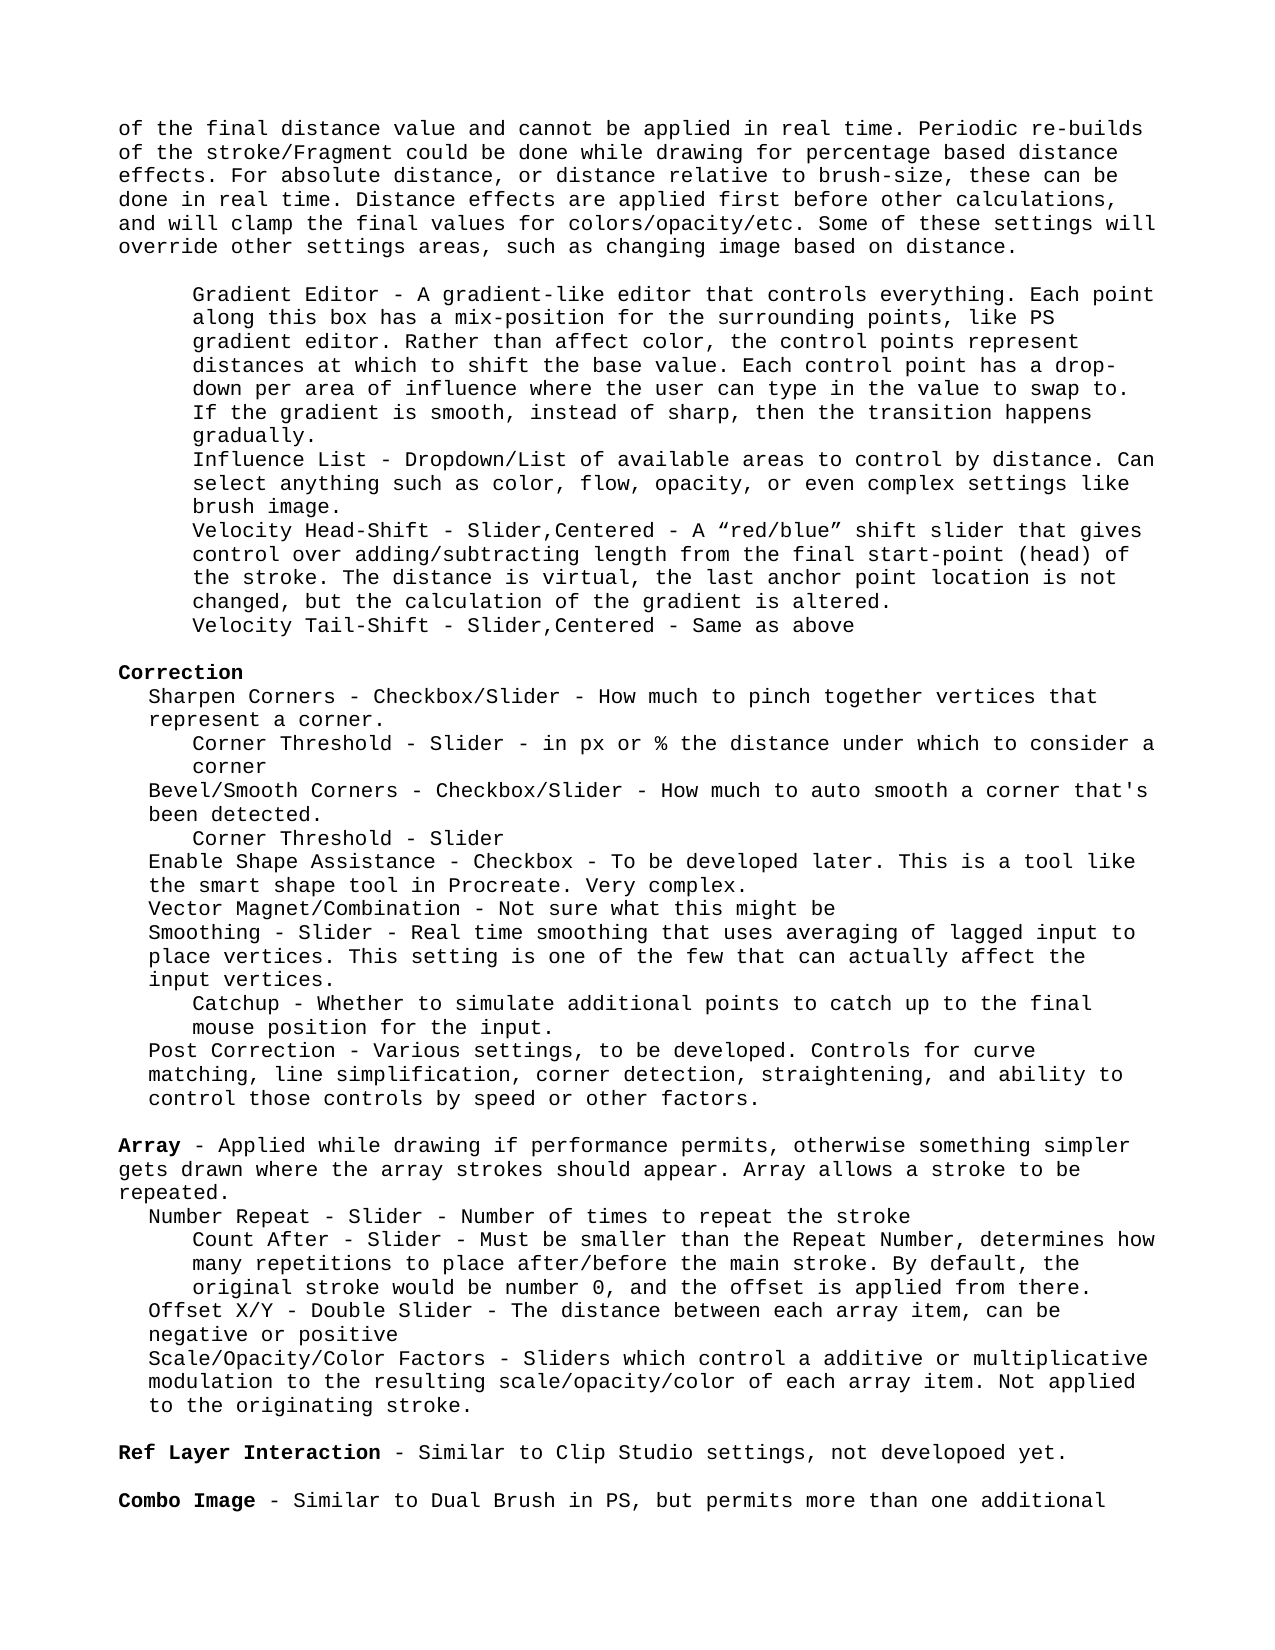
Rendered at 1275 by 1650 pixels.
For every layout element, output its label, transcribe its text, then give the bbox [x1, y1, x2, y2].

text Array - Applied while drawing if performance permits, otherwise something simpler gets drawn where the array strokes should appear. Array allows a stroke to be repeated. [118, 1135, 1157, 1206]
text Offset X/Y - Double Slider - The distance between each array item, can be negative or positive [118, 1300, 1157, 1348]
text Ref Layer Interaction - Similar to Clip Studio settings, not developoed yet. [118, 1442, 1157, 1466]
text Post Correction - Various settings, to be developed. Controls for curve matching, line simplification, corner detection, straightening, and ability to control those controls by speed or other factors. [118, 1040, 1157, 1111]
text of the final distance value and cannot be applied in real time. Periodic re-builds of the stroke/Fragment could be done while drawing for percentage based distance effects. For absolute distance, or distance relative to brush-size, these can be done in real time. Distance effects are applied first before other calculations, and will clamp the final values for colors/opacity/etc. Some of these settings will override other settings areas, such as changing image based on distance. [118, 118, 1157, 260]
text place vertices. This setting is one of the few that can actually affect the input vertices. [118, 946, 1157, 993]
text Correction [118, 662, 1157, 686]
text Enable Shape Assistance - Checkbox - To be developed later. This is a tool like the smart shape tool in Procreate. Very complex. [118, 851, 1157, 898]
text Combo Image - Similar to Dual Brush in PS, but permits more than one additional [118, 1489, 1157, 1513]
text Corner Threshold - Slider [118, 827, 1157, 851]
text Count After - Slider - Must be smaller than the Repeat Number, determines how many repetitions to place after/before the main stroke. By default, the original stroke would be number 0, and the offset is applied from there. [118, 1229, 1157, 1300]
text Bevel/Smooth Corners - Checkbox/Slider - How much to auto smooth a corner that's been detected. [118, 780, 1157, 827]
text Vector Magnet/Combination - Not sure what this might be [118, 898, 1157, 922]
text Smoothing - Slider - Real time smoothing that uses averaging of lagged input to [118, 922, 1157, 946]
text Velocity Tail-Shift - Slider,Centered - Same as above [192, 615, 1157, 638]
text Influence List - Dropdown/List of available areas to control by distance. Can select anything such as color, flow, opacity, or even complex settings like brush image. [192, 449, 1157, 520]
text Gradient Editor - A gradient-like editor that controls everything. Each point along this box has a mix-position for the surrounding points, like PS gradient editor. Rather than affect color, the control points represent distances at which to shift the base value. Each control point has a drop-down per area of influence where the user can type in the value to swap to. If the gradient is smooth, instead of sharp, then the transition happens gradually. [192, 284, 1157, 449]
text Corner Threshold - Slider - in px or % the distance under which to consider a corner [118, 733, 1157, 780]
text Velocity Head-Shift - Slider,Centered - A “red/blue” shift slider that gives control over adding/subtracting length from the final start-point (head) of the stroke. The distance is virtual, the last anchor point location is not changed, but the calculation of the gradient is altered. [192, 520, 1157, 615]
text Catchup - Whether to simulate additional points to catch up to the final mouse position for the input. [118, 993, 1157, 1040]
text Scale/Opacity/Color Factors - Sliders which control a additive or multiplicative modulation to the resulting scale/opacity/color of each array item. Not applied to the originating stroke. [118, 1348, 1157, 1419]
text Sharpen Corners - Checkbox/Slider - How much to pinch together vertices that represent a corner. [118, 686, 1157, 733]
text Number Repeat - Slider - Number of times to repeat the stroke [118, 1206, 1157, 1229]
